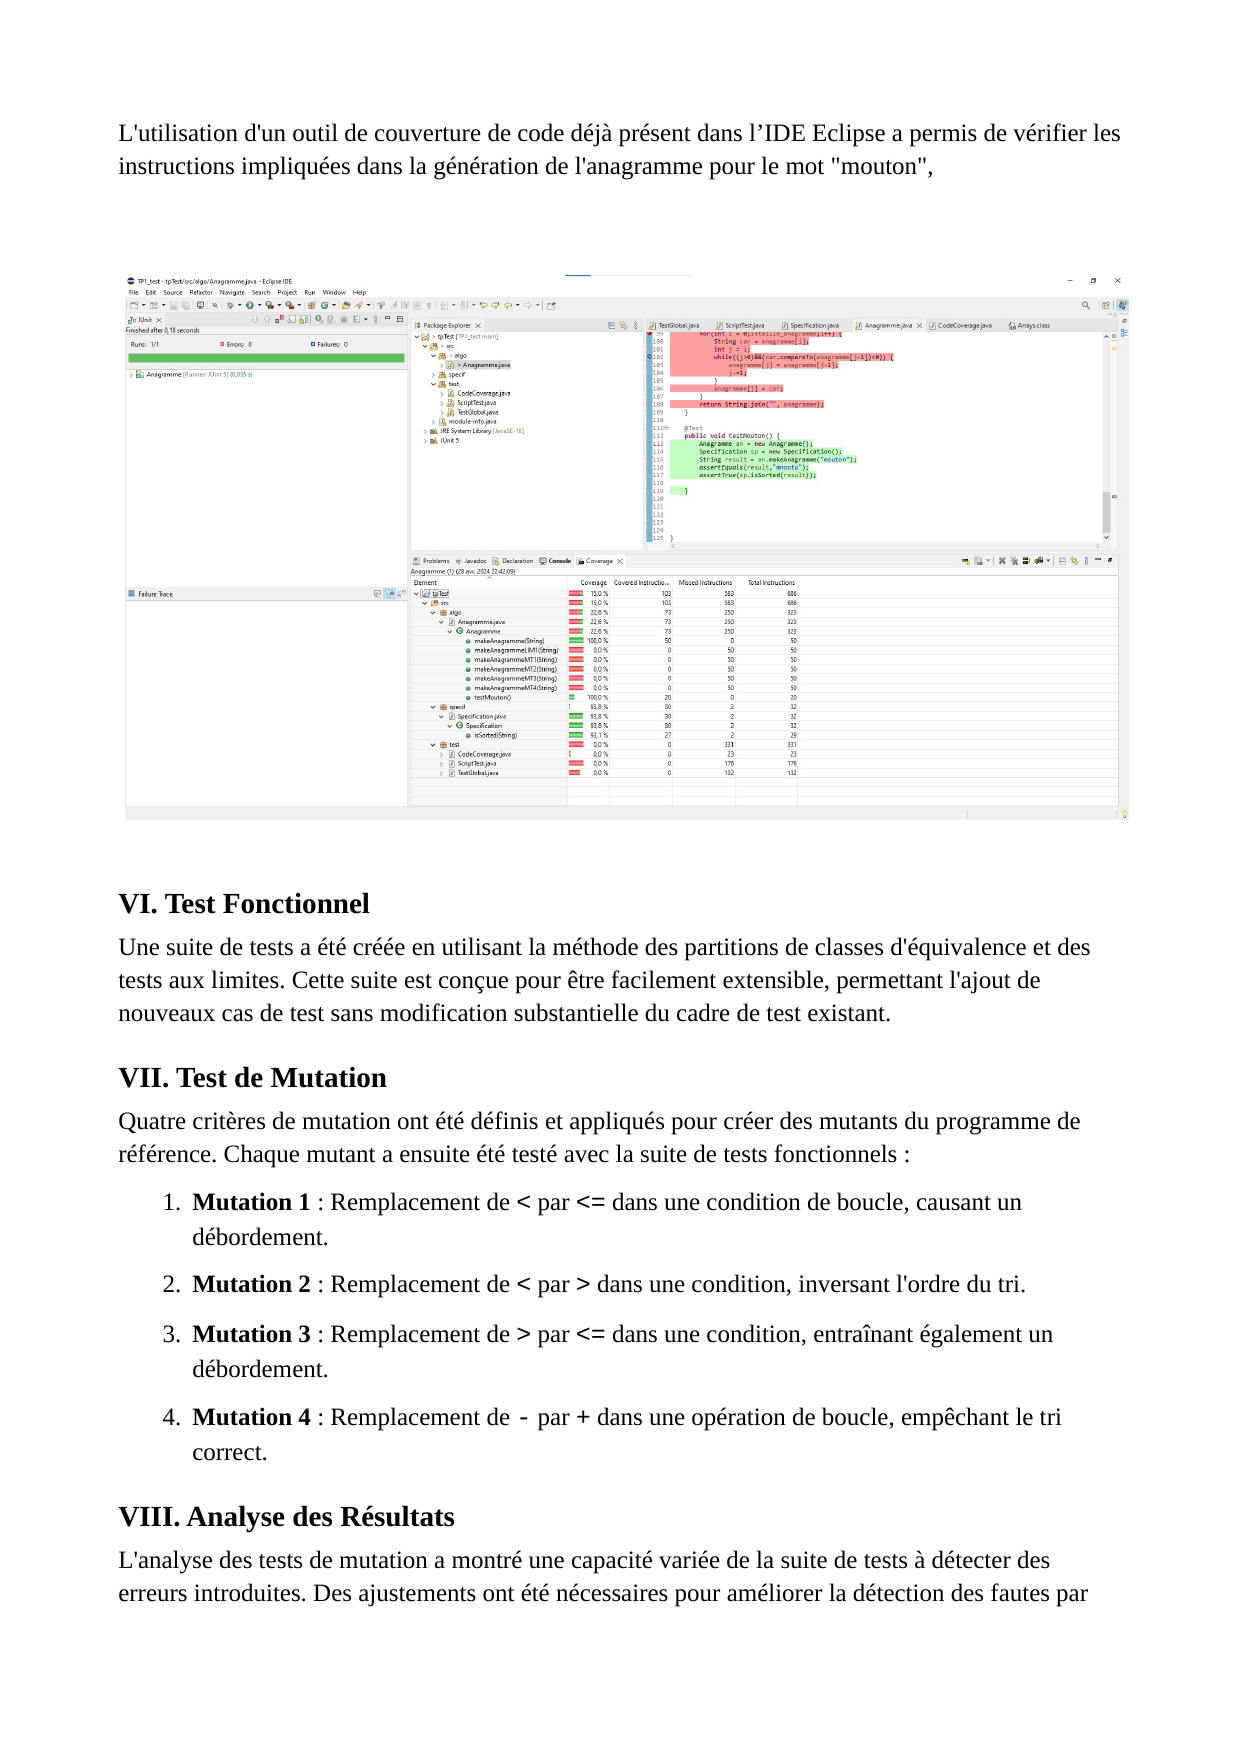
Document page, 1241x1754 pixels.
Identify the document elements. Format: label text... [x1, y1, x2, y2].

picture [125, 275, 1130, 820]
list Mutation 3 : Remplacement de > par <= dans une condition, entraînant également un débordement. [162, 1319, 1122, 1383]
subtitle VI. Test Fonctionnel [118, 886, 1122, 919]
subtitle VIII. Analyse des Résultats [118, 1499, 1122, 1533]
text Quatre critères de mutation ont été définis et appliqués pour créer des mutants du programme de référence. Chaque mutant a ensuite été testé avec la suite de tests fonctionnels : [118, 1106, 1122, 1168]
list Mutation 1 : Remplacement de < par <= dans une condition de boucle, causant un débordement. [162, 1187, 1122, 1251]
subtitle VII. Test de Mutation [118, 1060, 1122, 1093]
text L'analyse des tests de mutation a montré une capacité variée de la suite de tests à détecter des erreurs introduites. Des ajustements ont été nécessaires pour améliorer la détection des fautes par [118, 1545, 1122, 1607]
text L'utilisation d'un outil de couverture de code déjà présent dans l’IDE Eclipse a permis de vérifier les instructions impliquées dans la génération de l'anagramme pour le mot "mouton", [118, 118, 1122, 180]
list Mutation 4 : Remplacement de - par + dans une opération de boucle, empêchant le tri correct. [162, 1402, 1122, 1466]
text Une suite de tests a été créée en utilisant la méthode des partitions de classes d'équivalence et des tests aux limites. Cette suite est conçue pour être facilement extensible, permettant l'ajout de nouveaux cas de test sans modification substantielle du cadre de test existant. [118, 932, 1122, 1027]
list Mutation 2 : Remplacement de < par > dans une condition, inversant l'ordre du tri. [162, 1269, 1122, 1300]
